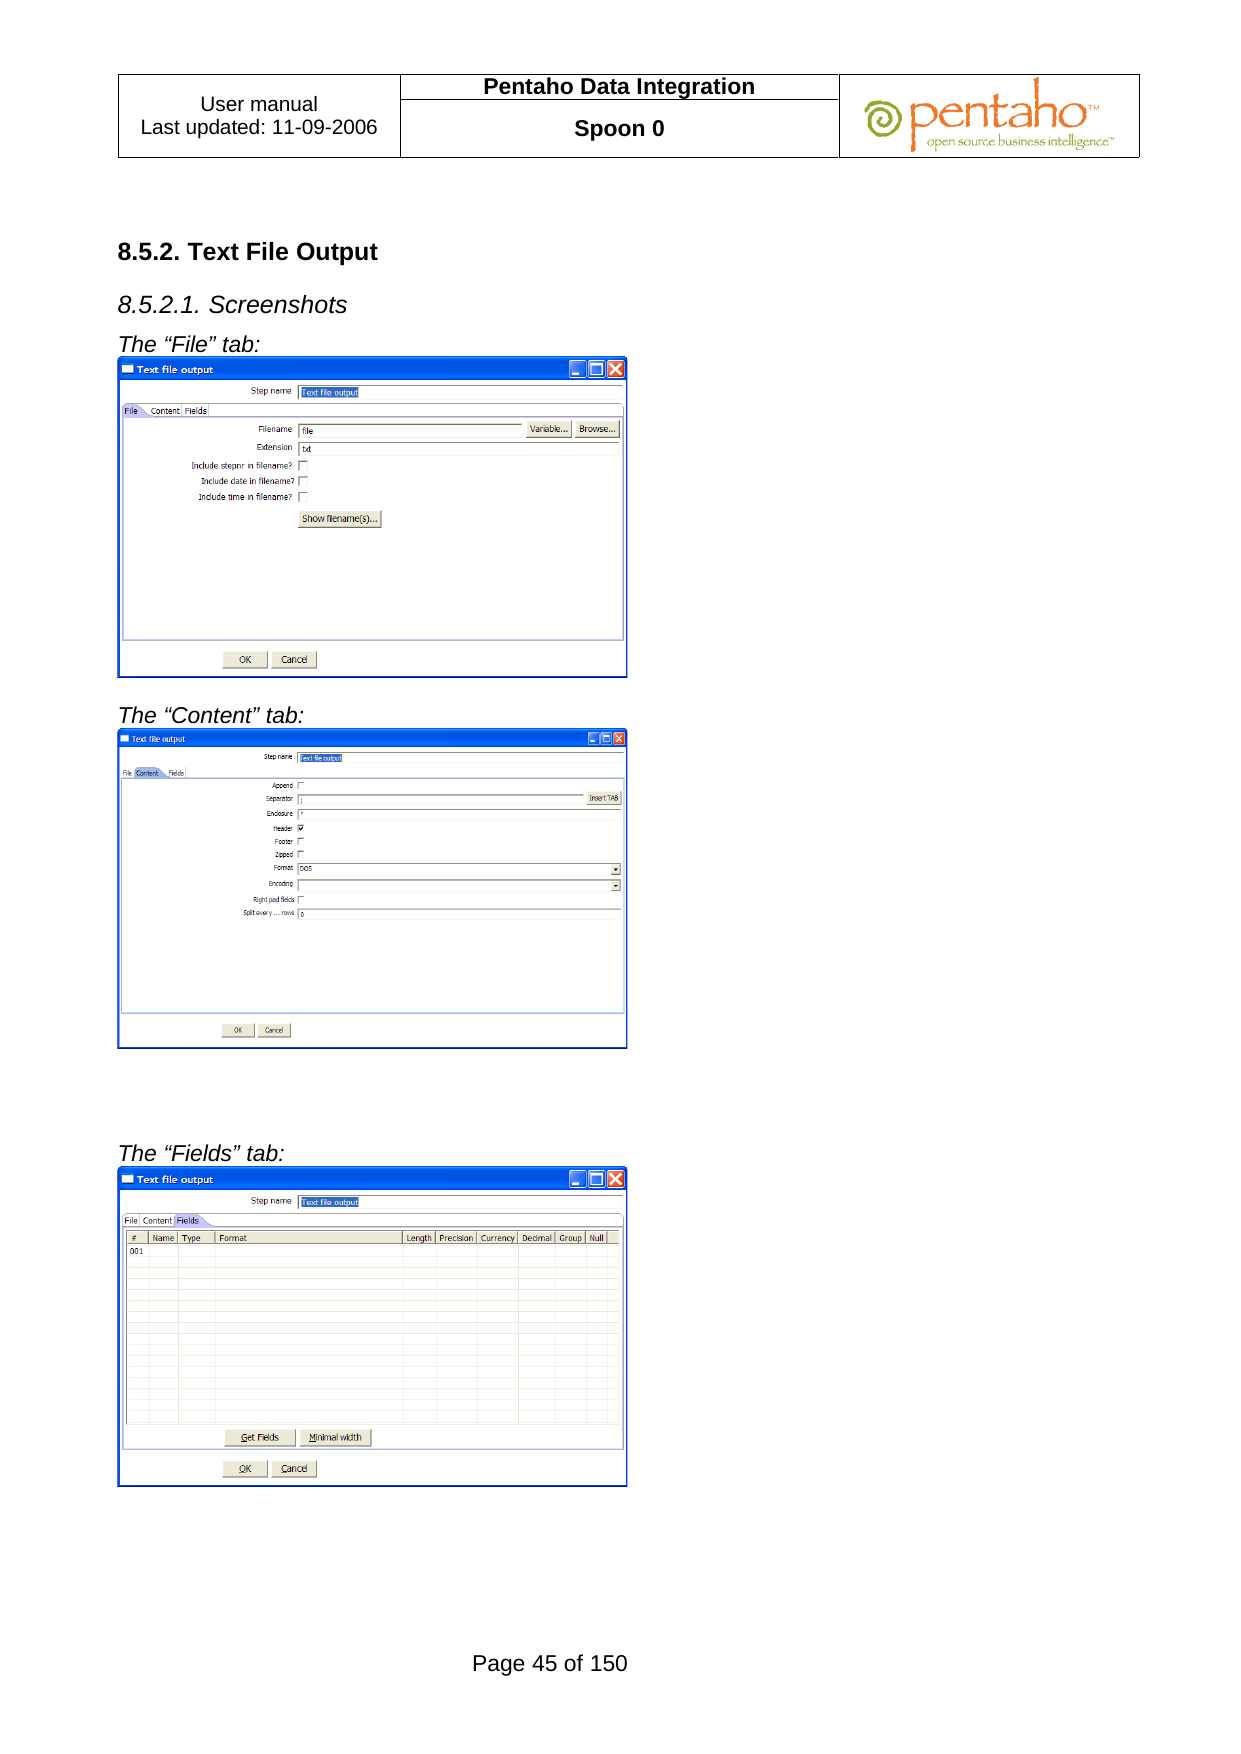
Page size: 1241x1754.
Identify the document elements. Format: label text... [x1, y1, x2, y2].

text The “Content” tab: [117, 703, 1137, 728]
picture [117, 728, 628, 1049]
subtitle Text File Output [117, 238, 1137, 266]
text The “File” tab: [117, 331, 1137, 357]
text The “Fields” tab: [117, 1141, 1137, 1166]
picture [117, 356, 628, 678]
picture [117, 1166, 628, 1487]
subtitle Screenshots [117, 291, 1137, 319]
